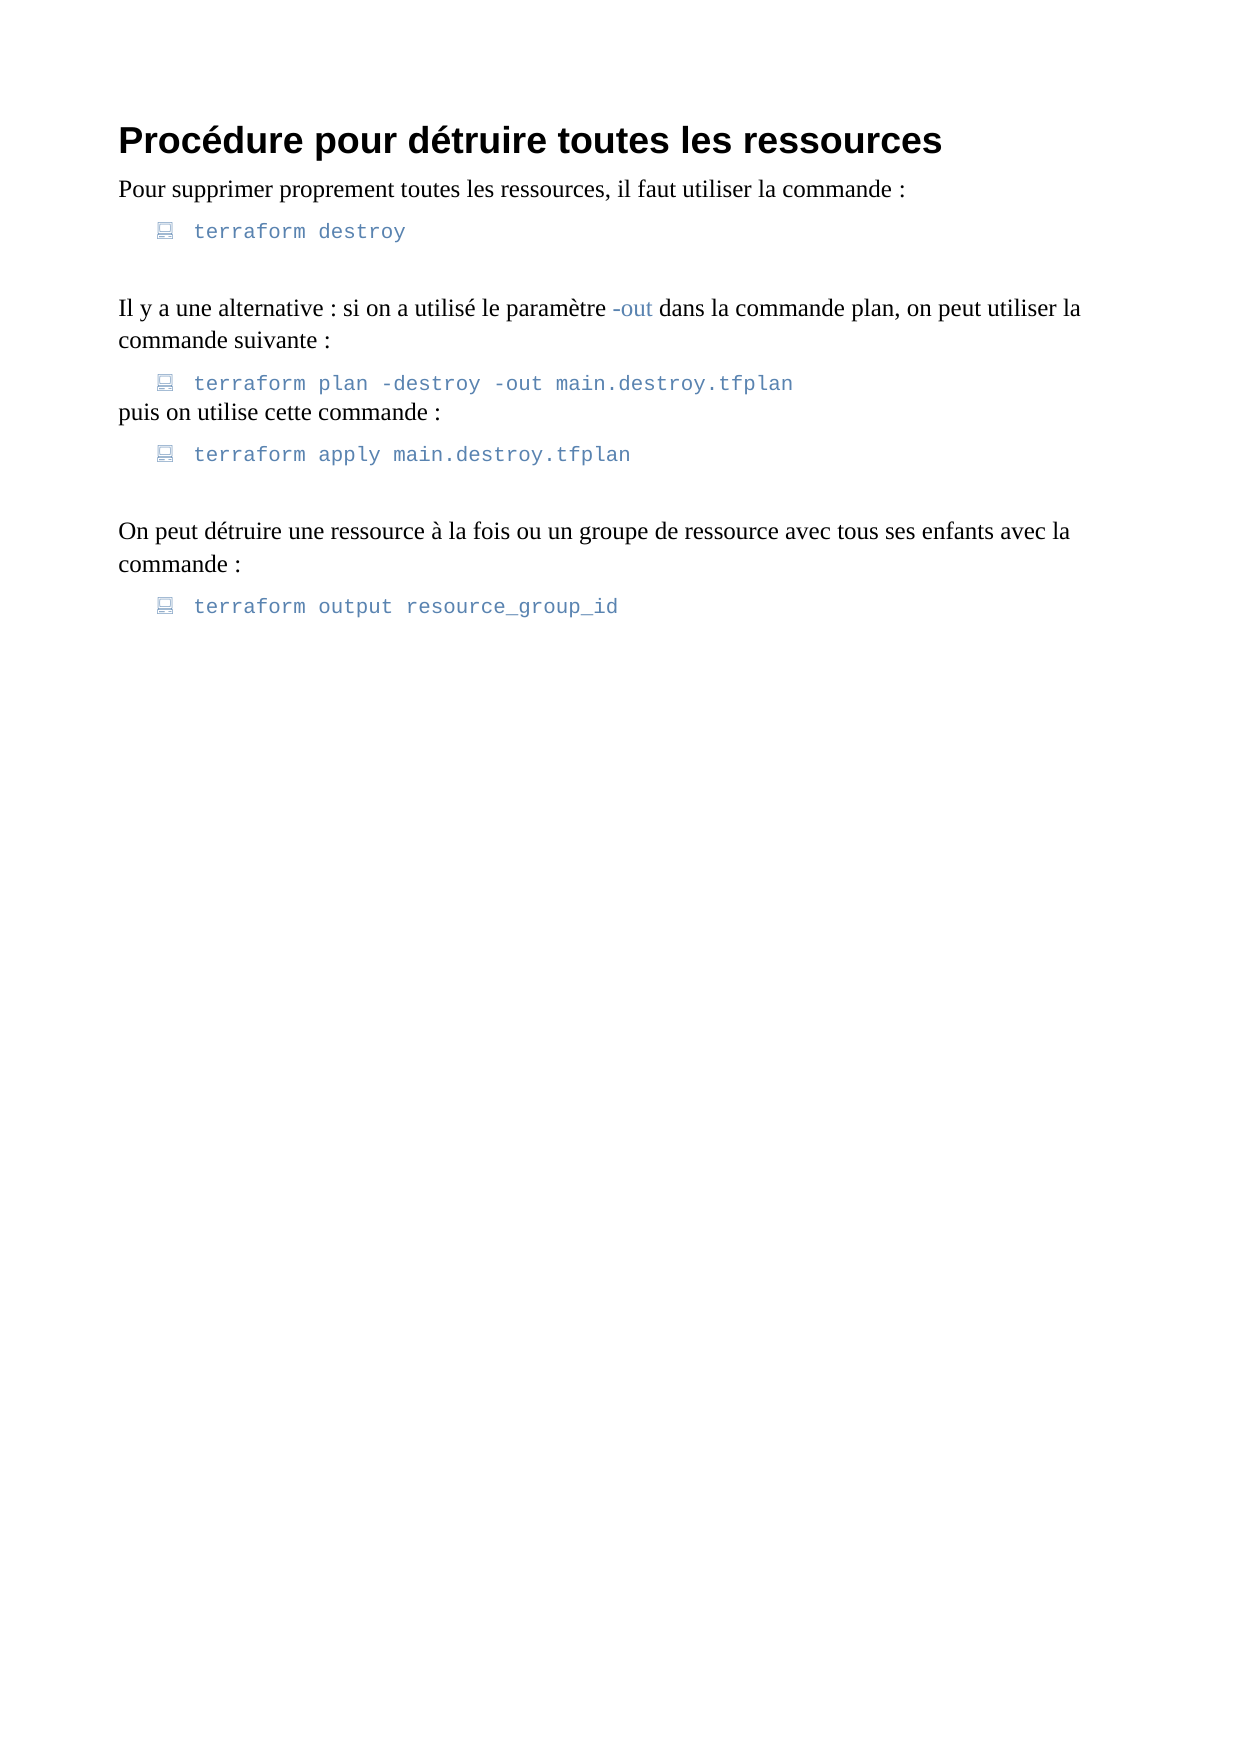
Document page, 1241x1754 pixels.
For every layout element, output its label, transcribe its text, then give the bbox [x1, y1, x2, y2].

subtitle Procédure pour détruire toutes les ressources [118, 118, 1122, 161]
list terraform plan -destroy -out main.destroy.tfplan [156, 373, 1122, 397]
text Il y a une alternative : si on a utilisé le paramètre -out dans la commande plan, on peut utiliser la commande suivante : [118, 293, 1122, 354]
list terraform apply main.destroy.tfplan [156, 444, 1122, 468]
text Pour supprimer proprement toutes les ressources, il faut utiliser la commande : [118, 174, 1122, 202]
list terraform destroy [156, 221, 1122, 245]
text On peut détruire une ressource à la fois ou un groupe de ressource avec tous ses enfants avec la commande : [118, 516, 1122, 577]
text puis on utilise cette commande : [118, 397, 1122, 426]
list terraform output resource_group_id [156, 596, 1122, 620]
